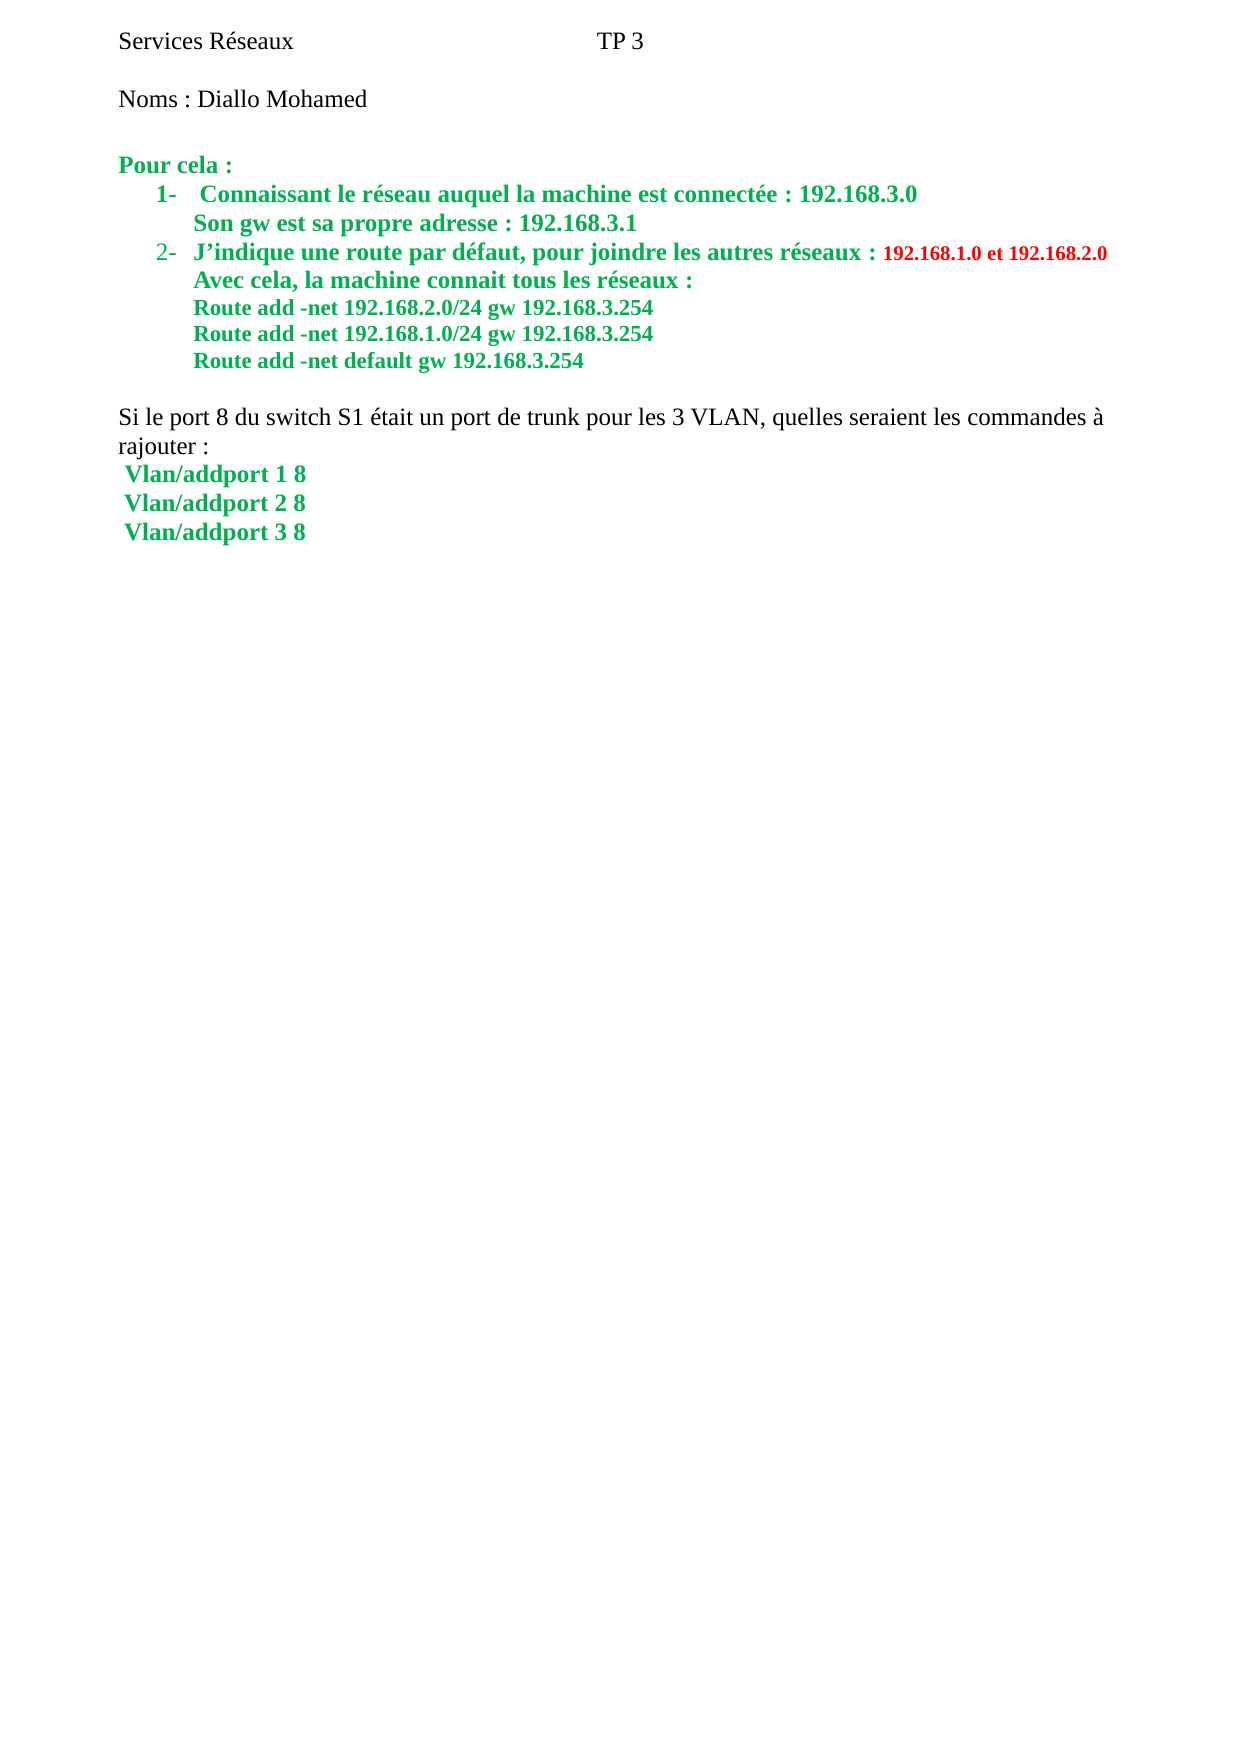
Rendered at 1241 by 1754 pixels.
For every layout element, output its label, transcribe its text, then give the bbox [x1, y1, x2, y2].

text Route add -net 192.168.1.0/24 gw 192.168.3.254 [193, 321, 1122, 347]
text Avec cela, la machine connait tous les réseaux : [193, 265, 1122, 294]
text Vlan/addport 3 8 [118, 517, 1122, 546]
text Pour cela : [118, 150, 1122, 179]
list J’indique une route par défaut, pour joindre les autres réseaux : 192.168.1.0 et 192.168.2.0 [156, 237, 1122, 265]
list Connaissant le réseau auquel la machine est connectée : 192.168.3.0 [156, 179, 1122, 208]
text Vlan/addport 2 8 [118, 488, 1122, 517]
text Route add -net 192.168.2.0/24 gw 192.168.3.254 [193, 294, 1122, 321]
text Route add -net default gw 192.168.3.254 [193, 347, 1122, 373]
text Si le port 8 du switch S1 était un port de trunk pour les 3 VLAN, quelles seraient les commandes à rajouter : [118, 402, 1122, 459]
text Son gw est sa propre adresse : 192.168.3.1 [193, 208, 1122, 237]
text Vlan/addport 1 8 [118, 459, 1122, 488]
